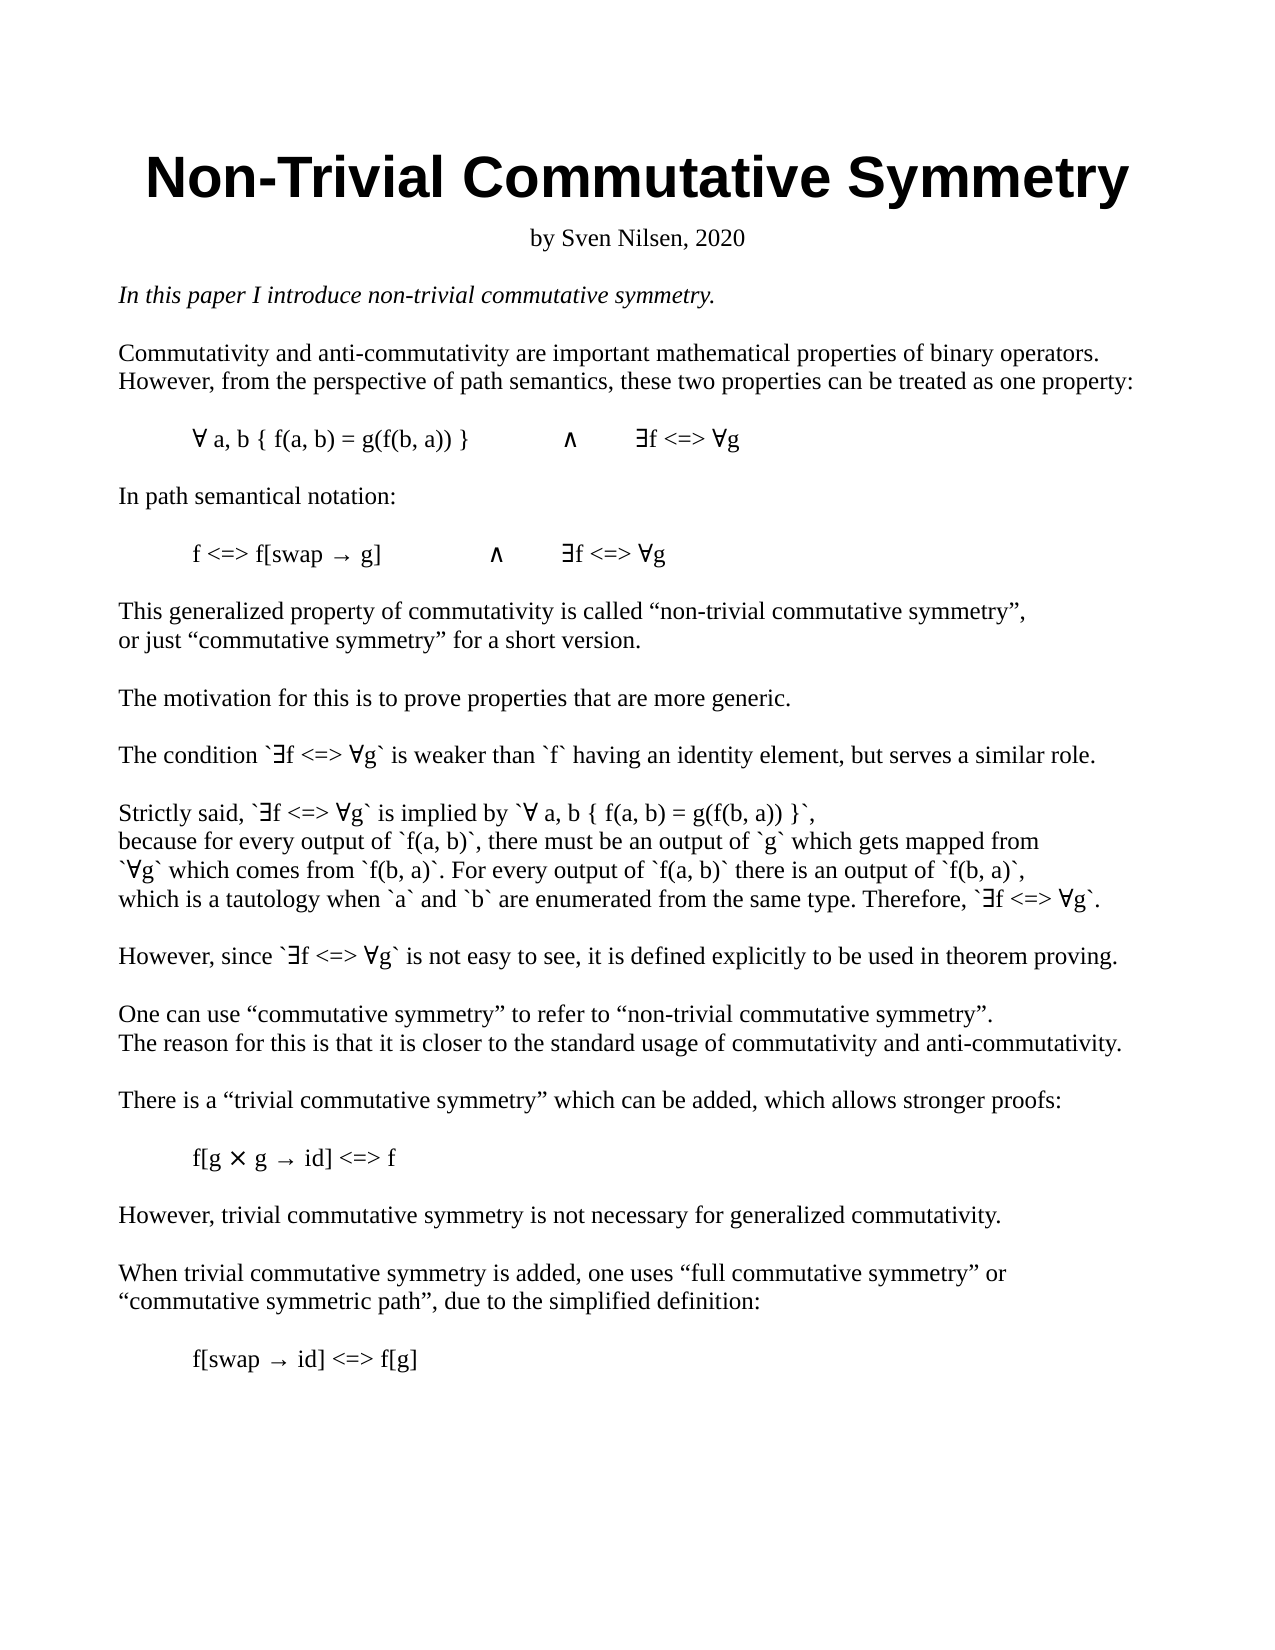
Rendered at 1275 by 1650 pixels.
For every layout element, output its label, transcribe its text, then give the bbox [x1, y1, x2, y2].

text by Sven Nilsen, 2020 [118, 223, 1157, 251]
text f <=> f[swap → g] ∧ ∃f <=> ∀g [118, 539, 1157, 568]
text The reason for this is that it is closer to the standard usage of commutativity and anti-commutativity. [118, 1028, 1157, 1056]
text Commutativity and anti-commutativity are important mathematical properties of binary operators. [118, 338, 1157, 366]
text However, from the perspective of path semantics, these two properties can be treated as one property: [118, 366, 1157, 395]
text f[g ⨯ g → id] <=> f [118, 1143, 1157, 1171]
text However, since `∃f <=> ∀g` is not easy to see, it is defined explicitly to be used in theorem proving. [118, 941, 1157, 970]
text The motivation for this is to prove properties that are more generic. [118, 683, 1157, 711]
text However, trivial commutative symmetry is not necessary for generalized commutativity. [118, 1200, 1157, 1229]
text In path semantical notation: [118, 481, 1157, 510]
text ∀ a, b { f(a, b) = g(f(b, a)) } ∧ ∃f <=> ∀g [118, 424, 1157, 453]
text Strictly said, `∃f <=> ∀g` is implied by `∀ a, b { f(a, b) = g(f(b, a)) }`, because for every output of `f(a, b)`, there must be an output of `g` which gets mapped from `∀g` which comes from `f(b, a)`. For every output of `f(a, b)` there is an output of `f(b, a)`, which is a tautology when `a` and `b` are enumerated from the same type. Therefore, `∃f <=> ∀g`. [118, 798, 1157, 913]
text One can use “commutative symmetry” to refer to “non-trivial commutative symmetry”. [118, 999, 1157, 1028]
text f[swap → id] <=> f[g] [118, 1344, 1157, 1373]
text There is a “trivial commutative symmetry” which can be added, which allows stronger proofs: [118, 1085, 1157, 1114]
text The condition `∃f <=> ∀g` is weaker than `f` having an identity element, but serves a similar role. [118, 740, 1157, 769]
text When trivial commutative symmetry is added, one uses “full commutative symmetry” or “commutative symmetric path”, due to the simplified definition: [118, 1258, 1157, 1315]
text In this paper I introduce non-trivial commutative symmetry. [118, 280, 1157, 309]
text This generalized property of commutativity is called “non-trivial commutative symmetry”, or just “commutative symmetry” for a short version. [118, 596, 1157, 654]
title Non-Trivial Commutative Symmetry [118, 143, 1157, 210]
